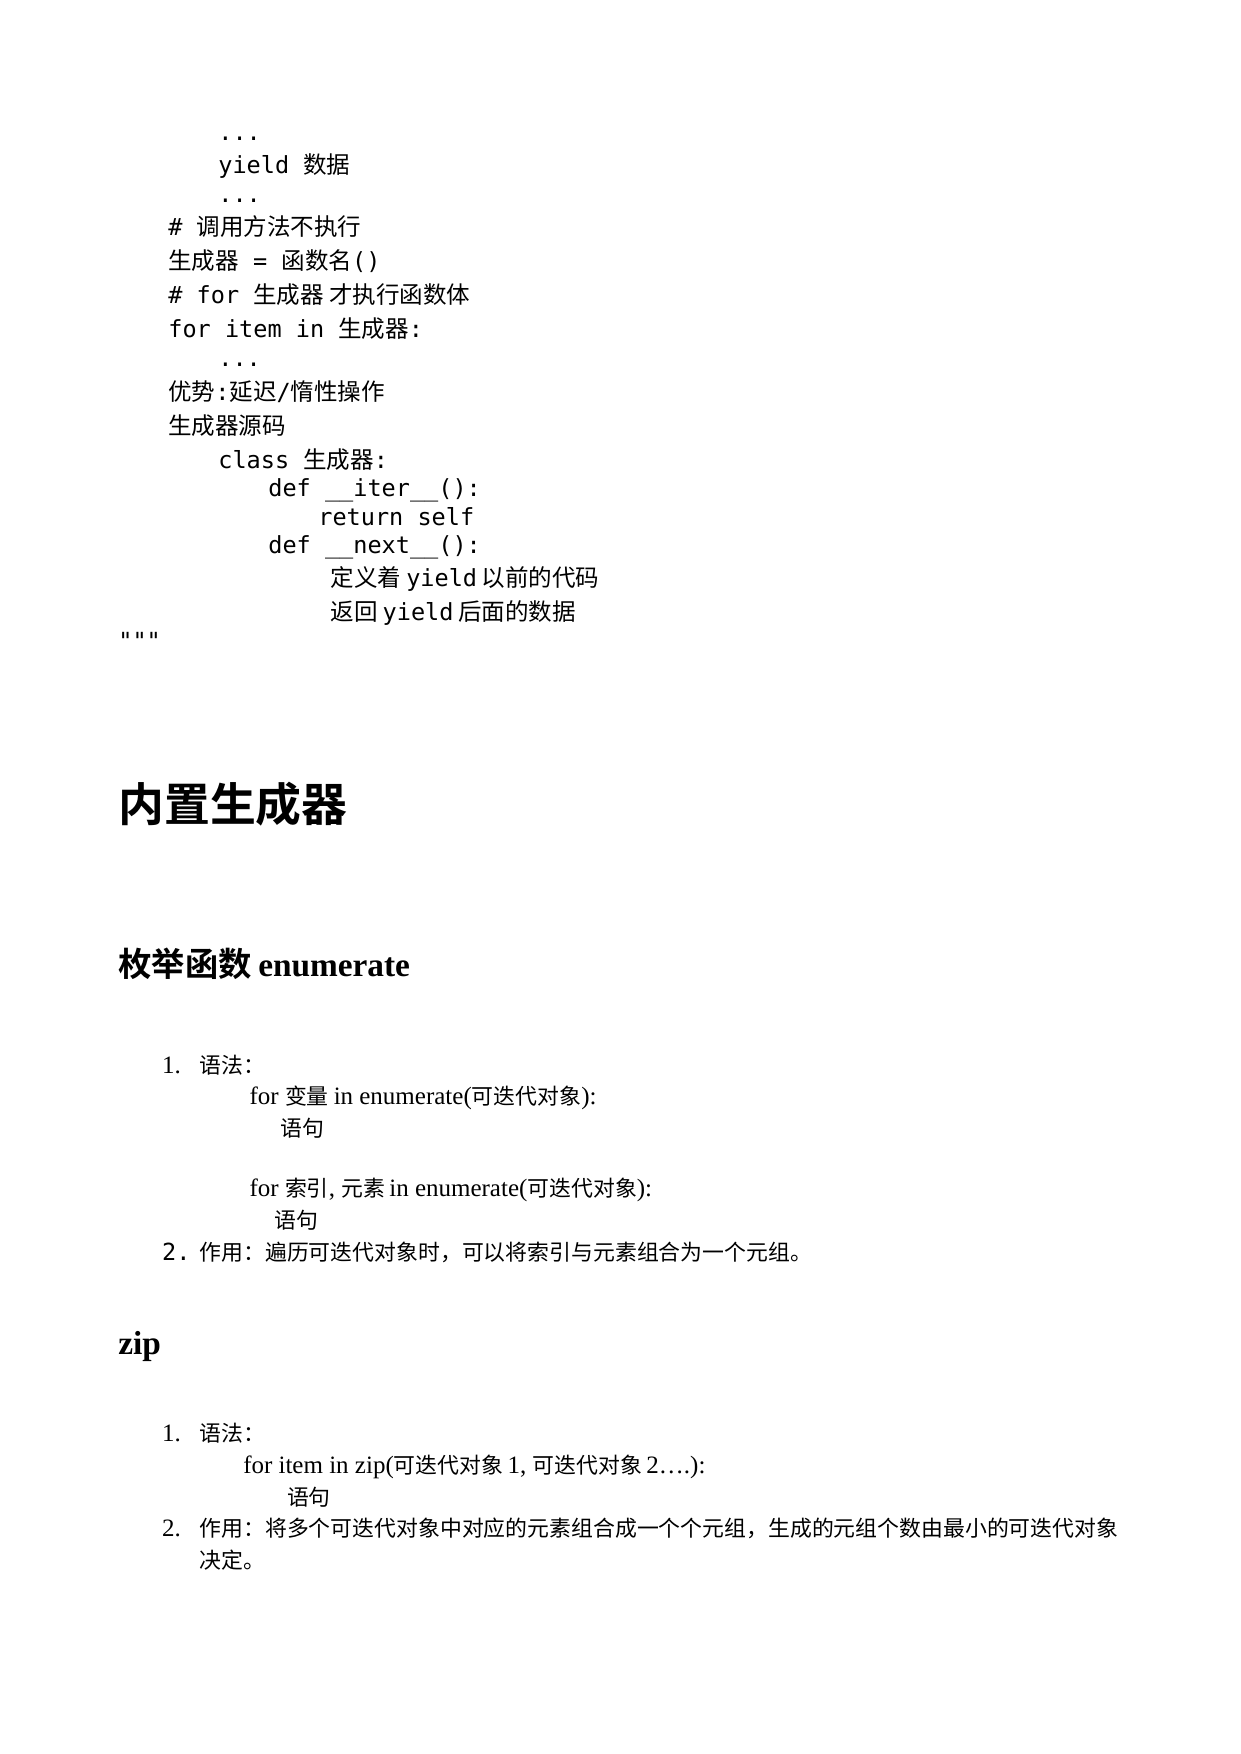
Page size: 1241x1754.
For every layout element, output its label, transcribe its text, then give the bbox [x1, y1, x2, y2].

text 优势:延迟/惰性操作 [118, 373, 1122, 407]
text # 调用方法不执行 [118, 208, 1122, 242]
subtitle 枚举函数enumerate [118, 937, 1122, 986]
list for item in zip(可迭代对象1, 可迭代对象2….): [199, 1448, 1122, 1480]
text return self [118, 503, 1122, 531]
text for 变量 in enumerate(可迭代对象): [249, 1079, 1122, 1111]
text 语句 [249, 1111, 1122, 1143]
text def __iter__(): [118, 475, 1122, 503]
text for 索引, 元素in enumerate(可迭代对象): [249, 1171, 1122, 1203]
list 语句 [199, 1480, 1122, 1511]
text # for 生成器 才执行函数体 [118, 277, 1122, 311]
text 生成器 = 函数名() [118, 242, 1122, 277]
text yield 数据 [118, 146, 1122, 180]
list 作用：将多个可迭代对象中对应的元素组合成一个个元组，生成的元组个数由最小的可迭代对象决定。 [162, 1511, 1122, 1575]
text ... [118, 180, 1122, 208]
text 生成器源码 [118, 407, 1122, 441]
list 语法： [162, 1416, 1122, 1448]
list 语法： [162, 1048, 1122, 1079]
text def __next__(): [118, 531, 1122, 559]
text class 生成器: [118, 441, 1122, 475]
text ... [118, 345, 1122, 373]
subtitle zip [118, 1323, 1122, 1361]
list 作用：遍历可迭代对象时，可以将索引与元素组合为一个元组。 [162, 1235, 1122, 1266]
text 返回yield后面的数据 [118, 593, 1122, 627]
text 语句 [249, 1203, 1122, 1235]
text ... [118, 118, 1122, 146]
text 定义着yield以前的代码 [118, 559, 1122, 593]
subtitle 内置生成器 [118, 768, 1122, 835]
text """ [118, 627, 1122, 655]
text for item in 生成器: [118, 311, 1122, 345]
